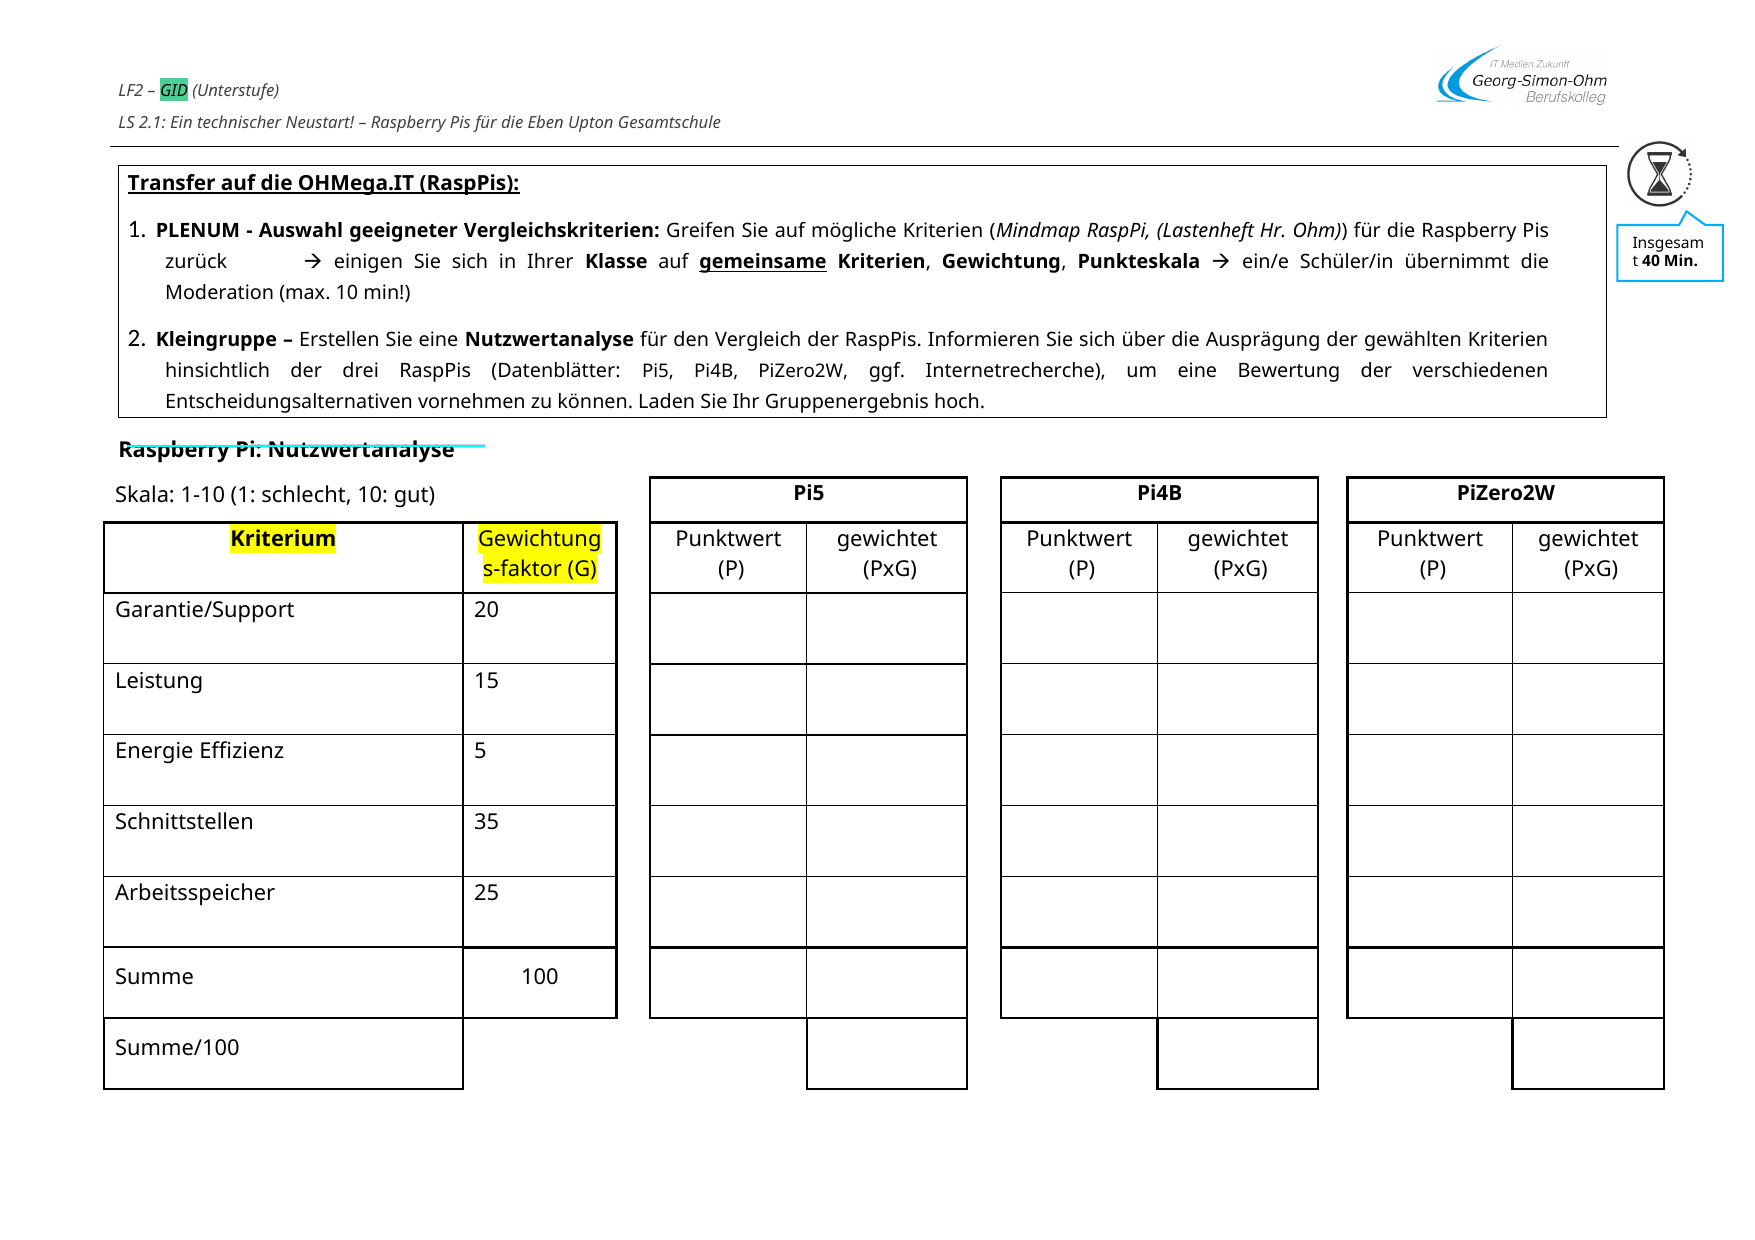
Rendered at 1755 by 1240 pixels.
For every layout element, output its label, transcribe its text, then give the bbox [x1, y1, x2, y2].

table_cell [968, 946, 1000, 1017]
table_cell [1319, 592, 1346, 663]
table_cell [807, 806, 966, 876]
table_cell 25 [464, 877, 615, 946]
table_cell [1158, 664, 1317, 734]
table_cell [1159, 1019, 1317, 1088]
table_cell [968, 876, 1000, 946]
table_cell [618, 521, 649, 592]
table_cell [1158, 735, 1317, 805]
table_cell [1158, 806, 1317, 876]
table_cell [1349, 949, 1512, 1017]
table_cell [1513, 949, 1663, 1017]
table_cell [1513, 735, 1663, 805]
table_cell [651, 736, 806, 805]
table_cell [1319, 734, 1346, 805]
table_cell [1349, 735, 1512, 805]
table_cell [1319, 1017, 1347, 1088]
table_cell [807, 949, 966, 1017]
table_cell [1001, 1019, 1156, 1088]
table_cell [1319, 805, 1346, 876]
table_cell Leistung [104, 664, 462, 734]
table_cell [651, 806, 806, 876]
table_cell [618, 734, 649, 805]
table_cell gewichtet (PxG) [807, 524, 966, 592]
table_cell [650, 1019, 806, 1088]
table_cell 5 [464, 735, 615, 805]
table_header Skala: 1-10 (1: schlecht, 10: gut) [104, 476, 463, 521]
table_cell [618, 876, 649, 946]
table_cell [808, 1019, 966, 1088]
table_cell [1002, 664, 1157, 734]
table_cell Summe [104, 948, 462, 1017]
table_cell [1002, 735, 1157, 805]
table_cell [1349, 806, 1512, 876]
table_cell [651, 877, 806, 946]
table_cell [1513, 593, 1663, 663]
table_cell [618, 663, 649, 734]
table_cell [1513, 664, 1663, 734]
table_header Pi5 [651, 479, 966, 521]
table_cell [1513, 877, 1663, 946]
table_cell [1513, 806, 1663, 876]
table_cell 35 [464, 806, 615, 876]
table_cell [651, 949, 806, 1017]
table_cell [651, 665, 806, 734]
table_cell [618, 946, 649, 1017]
table_cell Punktwert (P) [1349, 524, 1512, 592]
table_cell 100 [464, 949, 615, 1017]
table_cell [968, 592, 1000, 663]
table_cell Punktwert (P) [1002, 524, 1157, 592]
table_cell [1158, 877, 1317, 946]
text Raspberry Pi: Nutzwertanalyse [118, 434, 1607, 464]
table_cell [807, 877, 966, 946]
table_cell [968, 521, 1000, 592]
table_cell Schnittstellen [104, 806, 462, 876]
table_cell 20 [464, 594, 615, 663]
table_cell [464, 1019, 616, 1088]
table_cell Garantie/Support [104, 594, 462, 663]
table_cell [1514, 1019, 1663, 1088]
table_cell [618, 805, 649, 876]
table_cell [1002, 877, 1157, 946]
table_cell [968, 663, 1000, 734]
table_cell [1349, 593, 1512, 663]
table_cell [1349, 664, 1512, 734]
text Transfer auf die OHMega.IT (RaspPis): [119, 166, 1606, 197]
table_cell [807, 594, 966, 663]
table_cell Energie Effizienz [104, 735, 462, 805]
table_cell [1158, 949, 1317, 1017]
table_cell [1002, 593, 1157, 663]
list PLENUM - Auswahl geeigneter Vergleichskriterien: Greifen Sie auf mögliche Kriterien (Mindmap RaspPi, (Lastenheft Hr. Ohm)) für die Raspberry Pis zurück à einigen Sie sich in Ihrer Klasse auf gemeinsame Kriterien, Gewichtung, Punkteskala à ein/e Schüler/in übernimmt die Moderation (max. 10 min!) [119, 210, 1606, 306]
table_cell [1349, 877, 1512, 946]
table_cell Gewichtungs-faktor (G) [464, 524, 615, 592]
table_cell [1319, 946, 1346, 1017]
table_header [463, 476, 616, 521]
table_cell Punktwert (P) [651, 524, 806, 592]
table_cell [1002, 949, 1157, 1017]
table_cell 15 [464, 664, 615, 734]
table_cell [1319, 876, 1346, 946]
table_cell [968, 1017, 1001, 1088]
table_header PiZero2W [1349, 479, 1663, 521]
table_cell [1348, 1019, 1511, 1088]
table_cell [968, 734, 1000, 805]
table_cell [618, 592, 649, 663]
table_cell Kriterium [105, 524, 462, 592]
table_cell [651, 594, 806, 663]
table_header [968, 476, 1000, 521]
table_header Pi4B [1002, 479, 1317, 521]
table_cell [807, 665, 966, 734]
table_header [616, 476, 649, 521]
table_cell gewichtet (PxG) [1158, 524, 1317, 592]
table_cell [1319, 663, 1346, 734]
table_cell Arbeitsspeicher [104, 877, 462, 946]
table_cell [807, 736, 966, 805]
list Kleingruppe – Erstellen Sie eine Nutzwertanalyse für den Vergleich der RaspPis. Informieren Sie sich über die Ausprägung der gewählten Kriterien hinsichtlich der drei RaspPis (Datenblätter: Pi5, Pi4B, PiZero2W, ggf. Internetrecherche), um eine Bewertung der verschiedenen Entscheidungsalternativen vornehmen zu können. Laden Sie Ihr Gruppenergebnis hoch. [119, 319, 1606, 417]
table_cell [1158, 593, 1317, 663]
table_cell [616, 1017, 650, 1088]
table_header [1319, 476, 1346, 521]
table_cell [968, 805, 1000, 876]
table_cell Summe/100 [105, 1019, 462, 1088]
table_cell gewichtet (PxG) [1513, 524, 1663, 592]
table_cell [1002, 806, 1157, 876]
table_cell [1319, 521, 1346, 592]
